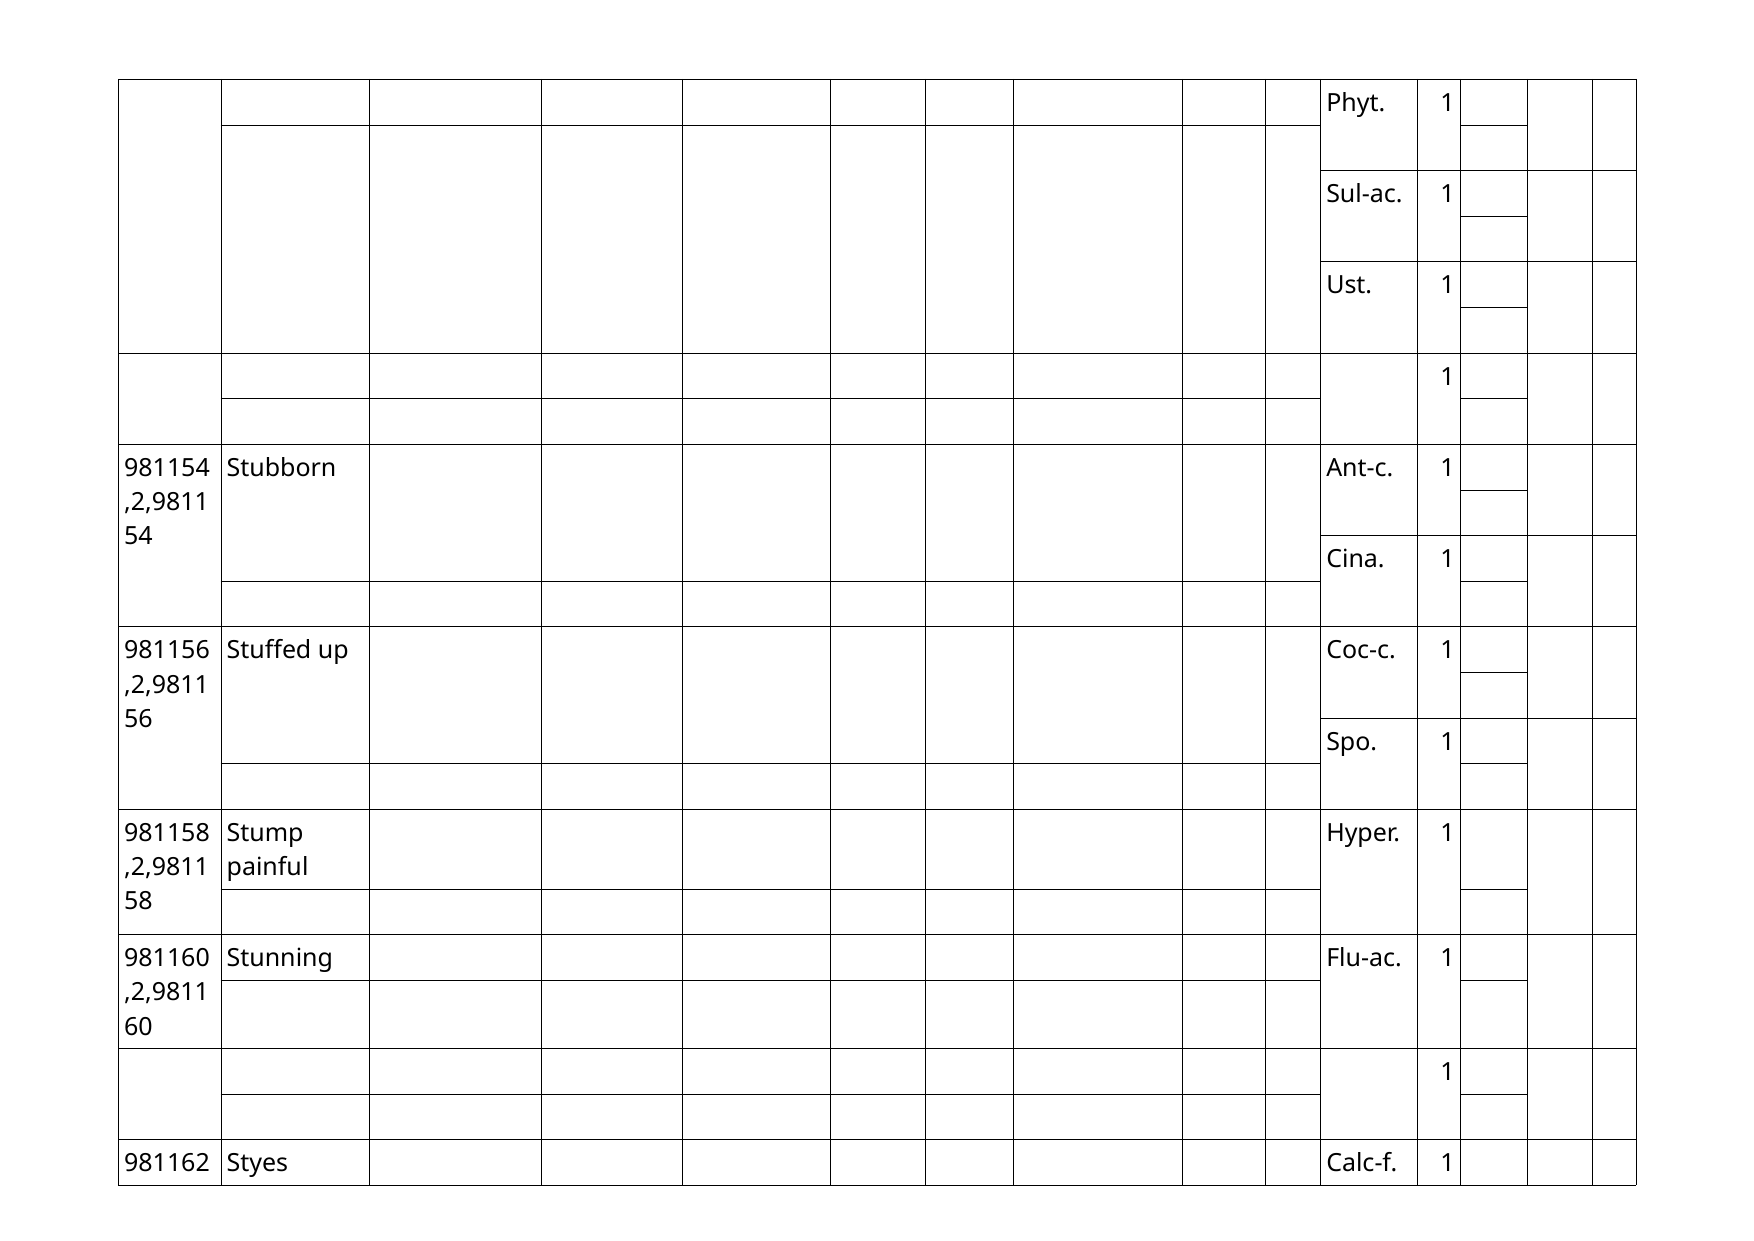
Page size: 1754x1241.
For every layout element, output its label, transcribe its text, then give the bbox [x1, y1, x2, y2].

table_cell [926, 810, 1013, 888]
table_cell [1183, 80, 1265, 124]
table_cell [1321, 1049, 1417, 1139]
table_cell [683, 627, 830, 763]
table_cell [1014, 399, 1182, 444]
table_cell [1183, 627, 1265, 763]
table_cell [1461, 935, 1527, 980]
table_cell [1528, 262, 1592, 353]
table_cell [1266, 890, 1320, 934]
table_cell 981156,2,981156 [119, 627, 221, 809]
table_cell 1 [1418, 171, 1460, 261]
table_cell [1461, 308, 1527, 353]
table_cell [222, 981, 369, 1048]
table_cell [1266, 810, 1320, 888]
table_cell [1014, 981, 1182, 1048]
table_cell [1183, 1140, 1265, 1185]
table_cell Calc-f. [1321, 1140, 1417, 1185]
table_cell [1461, 491, 1527, 535]
table_cell Sul-ac. [1321, 171, 1417, 261]
table_cell [683, 1140, 830, 1185]
table_cell [1014, 935, 1182, 980]
table_cell [683, 1049, 830, 1093]
table_cell [222, 764, 369, 809]
table_cell [1183, 981, 1265, 1048]
table_cell 1 [1418, 80, 1460, 170]
table_cell 981162 [119, 1140, 221, 1185]
table_cell [370, 764, 541, 809]
table_cell [683, 935, 830, 980]
table_cell 981154,2,981154 [119, 445, 221, 626]
table_cell [370, 445, 541, 581]
table_cell [831, 1049, 925, 1093]
table_cell [542, 445, 682, 581]
table_cell 1 [1418, 445, 1460, 535]
table_cell [926, 935, 1013, 980]
table_cell [1461, 262, 1527, 307]
table_cell [683, 764, 830, 809]
table_cell [1183, 1095, 1265, 1139]
table_cell [1528, 627, 1592, 718]
table_cell [222, 1049, 369, 1093]
table_cell [1266, 981, 1320, 1048]
table_cell [542, 126, 682, 353]
table_cell Ust. [1321, 262, 1417, 353]
table_cell 1 [1418, 536, 1460, 626]
table_cell Stuffed up [222, 627, 369, 763]
table_cell [1014, 354, 1182, 398]
table_cell [370, 80, 541, 124]
table_cell [683, 1095, 830, 1139]
table_cell [542, 1049, 682, 1093]
table_cell [926, 399, 1013, 444]
table_cell [1014, 80, 1182, 124]
table_cell [222, 126, 369, 353]
table_cell 1 [1418, 810, 1460, 934]
table_cell [1014, 764, 1182, 809]
table_cell [1266, 935, 1320, 980]
table_cell [683, 981, 830, 1048]
table_cell [926, 445, 1013, 581]
table_cell [1528, 935, 1592, 1048]
table_cell [1461, 582, 1527, 626]
table_cell Styes [222, 1140, 369, 1185]
table_cell [370, 810, 541, 888]
table_cell Spo. [1321, 719, 1417, 809]
table_cell [1461, 810, 1527, 888]
table_cell Flu-ac. [1321, 935, 1417, 1048]
table_cell [1014, 810, 1182, 888]
table_cell 1 [1418, 354, 1460, 444]
table_cell [1593, 80, 1636, 170]
table_cell [1528, 354, 1592, 444]
table_cell [1183, 354, 1265, 398]
table_cell [1461, 1095, 1527, 1139]
table_cell [1461, 126, 1527, 170]
table_cell Phyt. [1321, 80, 1417, 170]
table_cell [1014, 126, 1182, 353]
table_cell [683, 399, 830, 444]
table_cell [542, 764, 682, 809]
table_cell [370, 1095, 541, 1139]
table_cell [1528, 810, 1592, 934]
table_cell [370, 1140, 541, 1185]
table_cell [1461, 171, 1527, 216]
table_cell [1461, 981, 1527, 1048]
table_cell Stubborn [222, 445, 369, 581]
table_cell [370, 399, 541, 444]
table_cell [1461, 764, 1527, 809]
table_cell [1266, 1095, 1320, 1139]
table_cell [222, 80, 369, 124]
table_cell [1461, 673, 1527, 718]
table_cell [683, 890, 830, 934]
table_cell [831, 582, 925, 626]
table_cell [1014, 627, 1182, 763]
table_cell [119, 1049, 221, 1139]
table_cell [1461, 399, 1527, 444]
table_cell [831, 890, 925, 934]
table_cell [683, 80, 830, 124]
table_cell [1266, 399, 1320, 444]
table_cell [222, 890, 369, 934]
table_cell 1 [1418, 262, 1460, 353]
table_cell [1014, 1140, 1182, 1185]
table_cell [926, 764, 1013, 809]
table_cell Ant-c. [1321, 445, 1417, 535]
table_cell [831, 764, 925, 809]
table_cell [1528, 719, 1592, 809]
table_cell [1321, 354, 1417, 444]
table_cell [1528, 445, 1592, 535]
table_cell [926, 890, 1013, 934]
table_cell [926, 354, 1013, 398]
table_cell [926, 981, 1013, 1048]
table_cell [1461, 445, 1527, 489]
table_cell [926, 627, 1013, 763]
table_cell Stump painful [222, 810, 369, 888]
table_cell [542, 627, 682, 763]
table_cell [1528, 171, 1592, 261]
table_cell [1183, 126, 1265, 353]
table_cell Stunning [222, 935, 369, 980]
table_cell [119, 354, 221, 444]
table_cell [1528, 1049, 1592, 1139]
table_cell [1266, 1140, 1320, 1185]
table_cell [370, 627, 541, 763]
table_cell [1461, 890, 1527, 934]
table_cell 1 [1418, 627, 1460, 718]
table_cell [1183, 582, 1265, 626]
table_cell Hyper. [1321, 810, 1417, 934]
table_cell [1266, 445, 1320, 581]
table_cell [1593, 810, 1636, 934]
table_cell [542, 1140, 682, 1185]
table_cell [831, 354, 925, 398]
table_cell [542, 582, 682, 626]
table_cell [683, 354, 830, 398]
table_cell [1266, 582, 1320, 626]
table_cell [222, 1095, 369, 1139]
table_cell [370, 935, 541, 980]
table_cell [1014, 890, 1182, 934]
table_cell [1183, 890, 1265, 934]
table_cell Coc-c. [1321, 627, 1417, 718]
table_cell [1266, 80, 1320, 124]
table_cell [542, 1095, 682, 1139]
table_cell [1593, 627, 1636, 718]
table_cell [683, 582, 830, 626]
table_cell [1593, 171, 1636, 261]
table_cell [1014, 445, 1182, 581]
table_cell 1 [1418, 719, 1460, 809]
table_cell [1593, 935, 1636, 1048]
table_cell [1183, 810, 1265, 888]
table_cell [1183, 399, 1265, 444]
table_cell [831, 126, 925, 353]
table_cell [370, 981, 541, 1048]
table_cell [831, 80, 925, 124]
table_cell [1461, 217, 1527, 261]
table_cell [1461, 80, 1527, 124]
table_cell [683, 445, 830, 581]
table_cell [1593, 719, 1636, 809]
table_cell [1183, 935, 1265, 980]
table_cell [1528, 80, 1592, 170]
table_cell [831, 981, 925, 1048]
table_cell [370, 1049, 541, 1093]
table_cell [683, 810, 830, 888]
table_cell [926, 1049, 1013, 1093]
table_cell [542, 80, 682, 124]
table_cell [831, 1095, 925, 1139]
table_cell [1461, 1140, 1527, 1185]
table_cell 1 [1418, 935, 1460, 1048]
table_cell [542, 810, 682, 888]
table_cell [542, 935, 682, 980]
table_cell [1266, 354, 1320, 398]
table_cell [1461, 536, 1527, 581]
table_cell Cina. [1321, 536, 1417, 626]
table_cell [1183, 445, 1265, 581]
table_cell [1461, 627, 1527, 672]
table_cell [831, 445, 925, 581]
table_cell 1 [1418, 1140, 1460, 1185]
table_cell [1183, 1049, 1265, 1093]
table_cell [831, 627, 925, 763]
table_cell [119, 80, 221, 353]
table_cell [222, 582, 369, 626]
table_cell [1461, 354, 1527, 398]
table_cell [542, 354, 682, 398]
table_cell [1183, 764, 1265, 809]
table_cell [926, 582, 1013, 626]
table_cell [370, 126, 541, 353]
table_cell [1014, 582, 1182, 626]
table_cell 981160,2,981160 [119, 935, 221, 1048]
table_cell [1528, 1140, 1592, 1185]
table_cell [831, 935, 925, 980]
table_cell [222, 354, 369, 398]
table_cell [1266, 126, 1320, 353]
table_cell [831, 810, 925, 888]
table_cell [1593, 354, 1636, 444]
table_cell [1593, 536, 1636, 626]
table_cell 981158,2,981158 [119, 810, 221, 934]
table_cell [926, 1140, 1013, 1185]
table_cell 1 [1418, 1049, 1460, 1139]
table_cell [926, 80, 1013, 124]
table_cell [683, 126, 830, 353]
table_cell [926, 126, 1013, 353]
table_cell [1461, 719, 1527, 763]
table_cell [1593, 1049, 1636, 1139]
table_cell [1528, 536, 1592, 626]
table_cell [370, 582, 541, 626]
table_cell [831, 1140, 925, 1185]
table_cell [831, 399, 925, 444]
table_cell [1266, 1049, 1320, 1093]
table_cell [1461, 1049, 1527, 1093]
table_cell [222, 399, 369, 444]
table_cell [1266, 627, 1320, 763]
table_cell [542, 399, 682, 444]
table_cell [370, 890, 541, 934]
table_cell [1014, 1095, 1182, 1139]
table_cell [370, 354, 541, 398]
table_cell [1593, 262, 1636, 353]
table_cell [542, 890, 682, 934]
table_cell [1266, 764, 1320, 809]
table_cell [1593, 445, 1636, 535]
table_cell [1014, 1049, 1182, 1093]
table_cell [1593, 1140, 1636, 1185]
table_cell [542, 981, 682, 1048]
table_cell [926, 1095, 1013, 1139]
